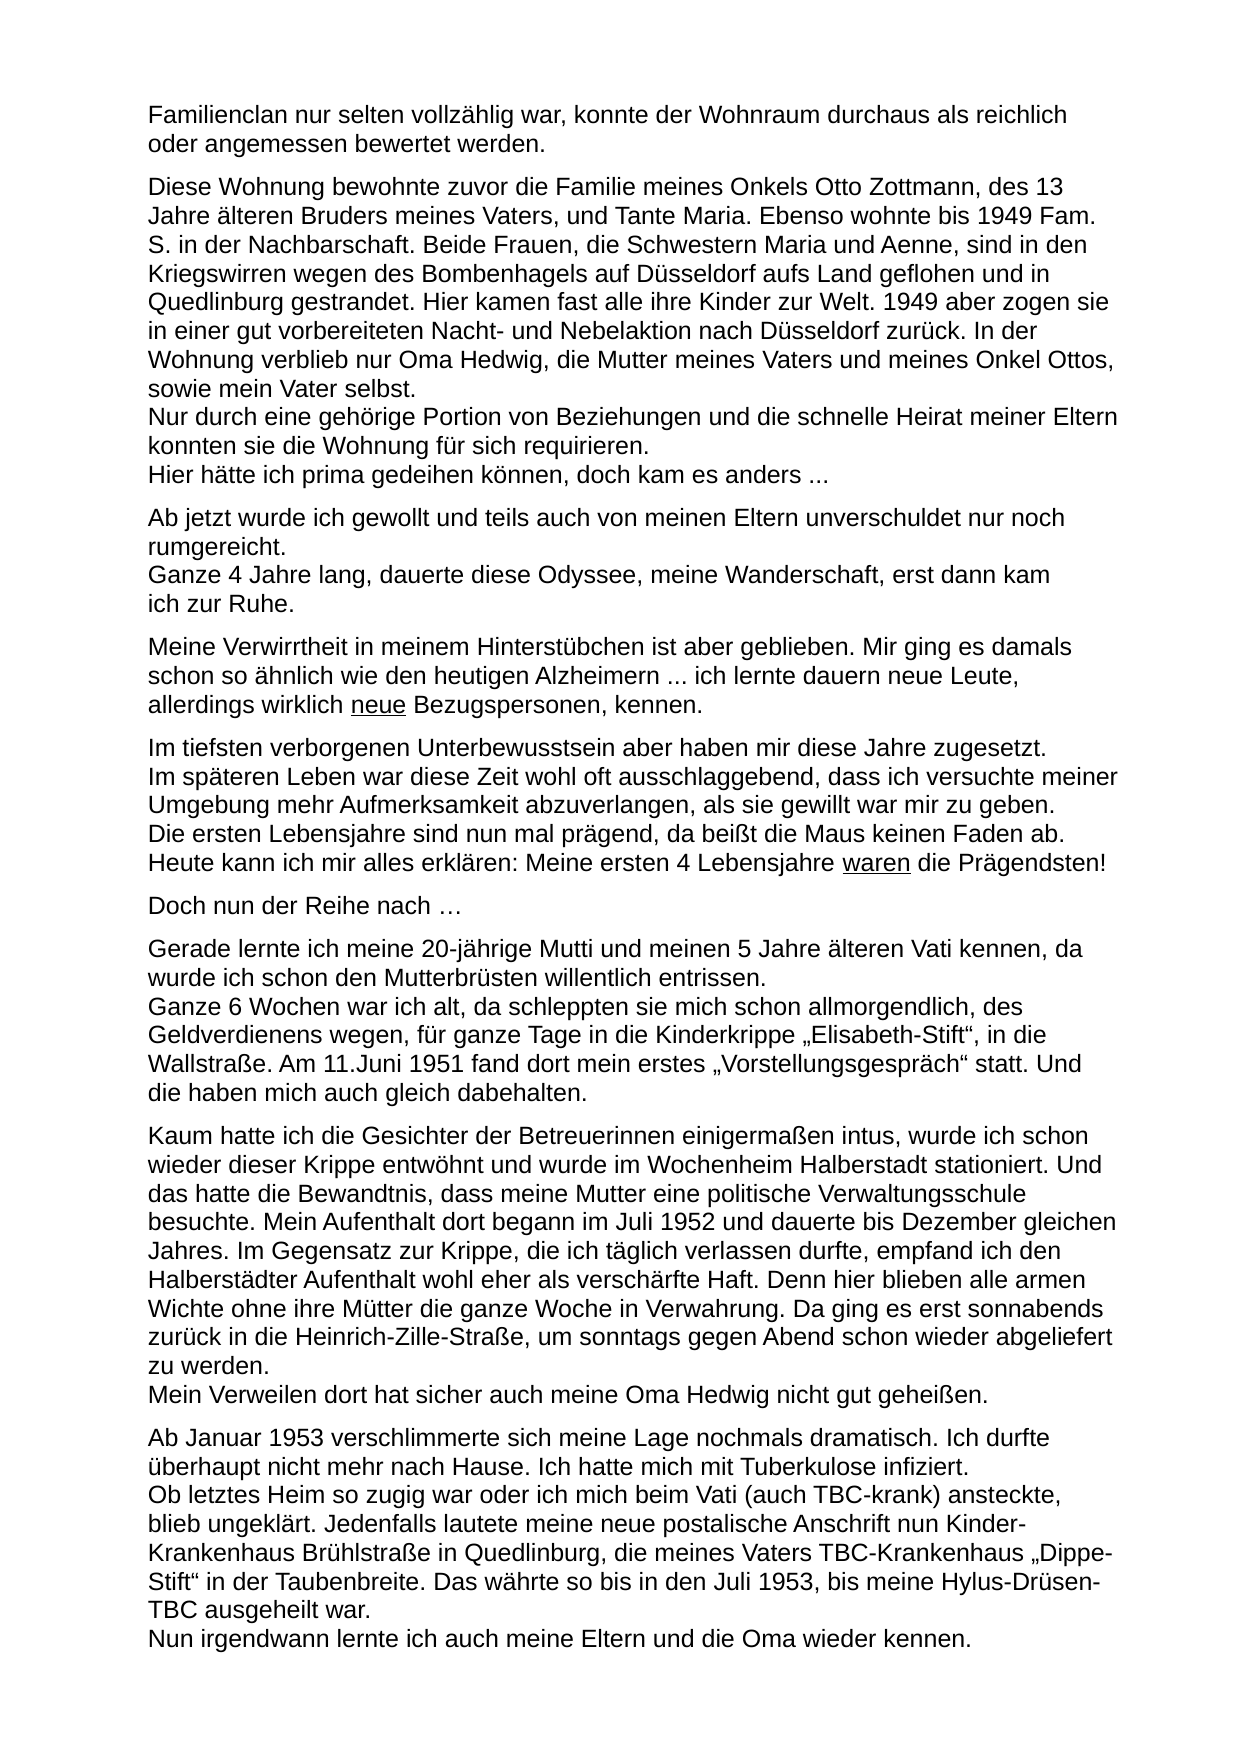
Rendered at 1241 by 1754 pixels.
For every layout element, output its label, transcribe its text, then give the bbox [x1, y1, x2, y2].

text Gerade lernte ich meine 20-jährige Mutti und meinen 5 Jahre älteren Vati kennen, da wurde ich schon den Mutterbrüsten willentlich entrissen. [148, 934, 1122, 992]
text Ob letztes Heim so zugig war oder ich mich beim Vati (auch TBC-krank) ansteckte, blieb ungeklärt. Jedenfalls lautete meine neue postalische Anschrift nun Kinder-Krankenhaus Brühlstraße in Quedlinburg, die meines Vaters TBC-Krankenhaus „Dippe-Stift“ in der Taubenbreite. Das währte so bis in den Juli 1953, bis meine Hylus-Drüsen-TBC ausgeheilt war. [148, 1480, 1122, 1624]
text Nur durch eine gehörige Portion von Beziehungen und die schnelle Heirat meiner Eltern konnten sie die Wohnung für sich requirieren. [148, 402, 1122, 460]
text Ganze 4 Jahre lang, dauerte diese Odyssee, meine Wanderschaft, erst dann kam [148, 560, 1122, 589]
text Doch nun der Reihe nach … [148, 891, 1122, 920]
text Mein Verweilen dort hat sicher auch meine Oma Hedwig nicht gut geheißen. [148, 1380, 1122, 1408]
text Im späteren Leben war diese Zeit wohl oft ausschlaggebend, dass ich versuchte meiner Umgebung mehr Aufmerksamkeit abzuverlangen, als sie gewillt war mir zu geben. [148, 762, 1122, 819]
text Nun irgendwann lernte ich auch meine Eltern und die Oma wieder kennen. [148, 1624, 1122, 1653]
text ich zur Ruhe. [148, 589, 1122, 618]
text Die ersten Lebensjahre sind nun mal prägend, da beißt die Maus keinen Faden ab. [148, 819, 1122, 848]
text Ab Januar 1953 verschlimmerte sich meine Lage nochmals dramatisch. Ich durfte überhaupt nicht mehr nach Hause. Ich hatte mich mit Tuberkulose infiziert. [148, 1423, 1122, 1480]
text Kaum hatte ich die Gesichter der Betreuerinnen einigermaßen intus, wurde ich schon wieder dieser Krippe entwöhnt und wurde im Wochenheim Halberstadt stationiert. Und das hatte die Bewandtnis, dass meine Mutter eine politische Verwaltungsschule besuchte. Mein Aufenthalt dort begann im Juli 1952 und dauerte bis Dezember gleichen Jahres. Im Gegensatz zur Krippe, die ich täglich verlassen durfte, empfand ich den Halberstädter Aufenthalt wohl eher als verschärfte Haft. Denn hier blieben alle armen Wichte ohne ihre Mütter die ganze Woche in Verwahrung. Da ging es erst sonnabends zurück in die Heinrich-Zille-Straße, um sonntags gegen Abend schon wieder abgeliefert zu werden. [148, 1121, 1122, 1380]
text Ab jetzt wurde ich gewollt und teils auch von meinen Eltern unverschuldet nur noch rumgereicht. [148, 503, 1122, 560]
text Im tiefsten verborgenen Unterbewusstsein aber haben mir diese Jahre zugesetzt. [148, 733, 1122, 762]
text Heute kann ich mir alles erklären: Meine ersten 4 Lebensjahre waren die Prägendsten! [148, 848, 1122, 877]
text Diese Wohnung bewohnte zuvor die Familie meines Onkels Otto Zottmann, des 13 Jahre älteren Bruders meines Vaters, und Tante Maria. Ebenso wohnte bis 1949 Fam. S. in der Nachbarschaft. Beide Frauen, die Schwestern Maria und Aenne, sind in den Kriegswirren wegen des Bombenhagels auf Düsseldorf aufs Land geflohen und in Quedlinburg gestrandet. Hier kamen fast alle ihre Kinder zur Welt. 1949 aber zogen sie in einer gut vorbereiteten Nacht- und Nebelaktion nach Düsseldorf zurück. In der Wohnung verblieb nur Oma Hedwig, die Mutter meines Vaters und meines Onkel Ottos, sowie mein Vater selbst. [148, 172, 1122, 402]
text Meine Verwirrtheit in meinem Hinterstübchen ist aber geblieben. Mir ging es damals schon so ähnlich wie den heutigen Alzheimern ... ich lernte dauern neue Leute, allerdings wirklich neue Bezugspersonen, kennen. [148, 632, 1122, 718]
text Ganze 6 Wochen war ich alt, da schleppten sie mich schon allmorgendlich, des Geldverdienens wegen, für ganze Tage in die Kinderkrippe „Elisabeth-Stift“, in die Wallstraße. Am 11.Juni 1951 fand dort mein erstes „Vorstellungsgespräch“ statt. Und die haben mich auch gleich dabehalten. [148, 992, 1122, 1107]
text Familienclan nur selten vollzählig war, konnte der Wohnraum durchaus als reichlich [148, 100, 1122, 129]
text Hier hätte ich prima gedeihen können, doch kam es anders ... [148, 460, 1122, 488]
text oder angemessen bewertet werden. [148, 129, 1122, 158]
